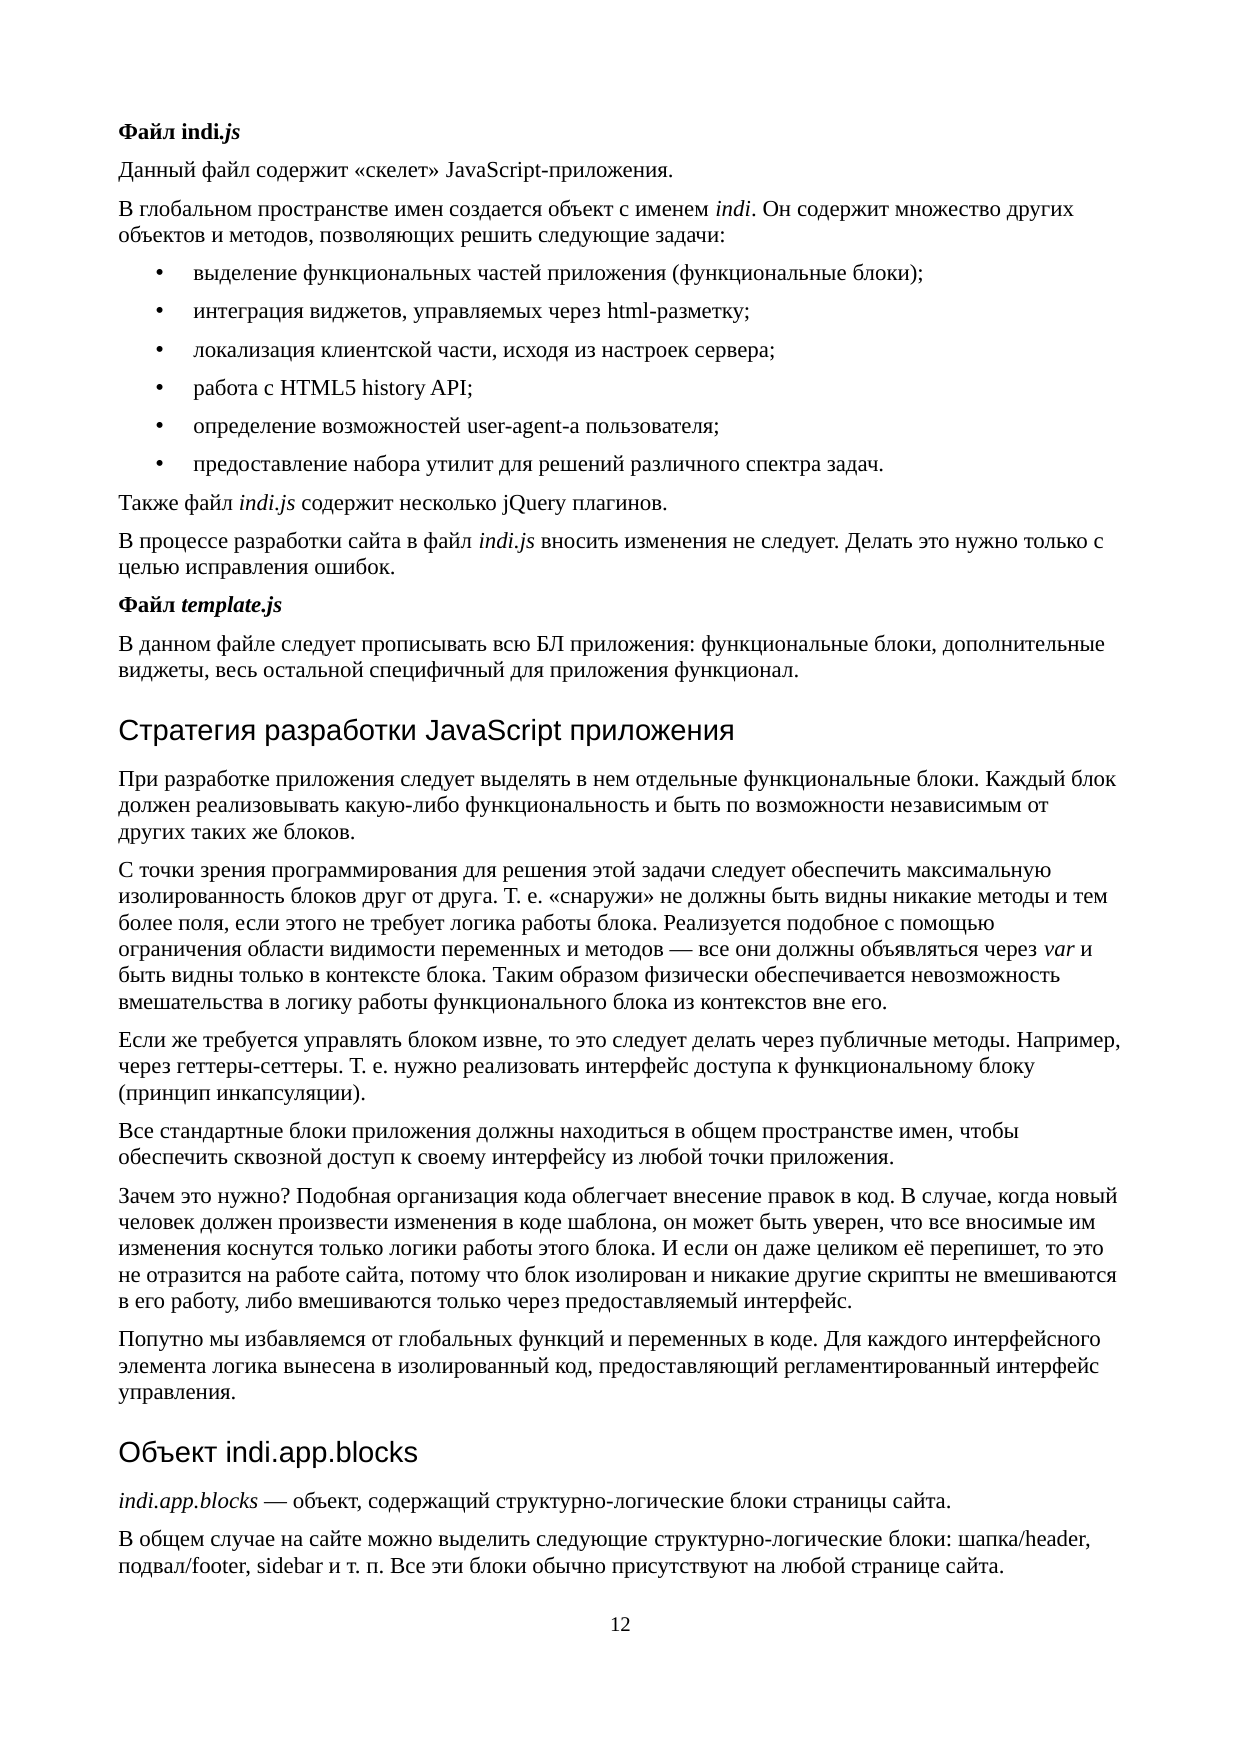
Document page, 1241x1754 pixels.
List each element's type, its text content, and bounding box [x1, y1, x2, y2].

text Зачем это нужно? Подобная организация кода облегчает внесение правок в код. В случае, когда новый человек должен произвести изменения в коде шаблона, он может быть уверен, что все вносимые им изменения коснутся только логики работы этого блока. И если он даже целиком её перепишет, то это не отразится на работе сайта, потому что блок изолирован и никакие другие скрипты не вмешиваются в его работу, либо вмешиваются только через предоставляемый интерфейс. [118, 1182, 1122, 1313]
list определение возможностей user-agent-а пользователя; [156, 412, 1122, 438]
list предоставление набора утилит для решений различного спектра задач. [156, 450, 1122, 477]
text В процессе разработки сайта в файл indi.js вносить изменения не следует. Делать это нужно только с целью исправления ошибок. [118, 527, 1122, 579]
text Также файл indi.js содержит несколько jQuery плагинов. [118, 488, 1122, 515]
text С точки зрения программирования для решения этой задачи следует обеспечить максимальную изолированность блоков друг от друга. Т. е. «снаружи» не должны быть видны никакие методы и тем более поля, если этого не требует логика работы блока. Реализуется подобное с помощью ограничения области видимости переменных и методов — все они должны объявляться через var и быть видны только в контексте блока. Таким образом физически обеспечивается невозможность вмешательства в логику работы функционального блока из контекстов вне его. [118, 856, 1122, 1014]
text Все стандартные блоки приложения должны находиться в общем пространстве имен, чтобы обеспечить сквозной доступ к своему интерфейсу из любой точки приложения. [118, 1117, 1122, 1170]
text Файл template.js [118, 591, 1122, 618]
subtitle Объект indi.app.blocks [118, 1435, 1122, 1469]
list интеграция виджетов, управляемых через html-разметку; [156, 297, 1122, 324]
text В общем случае на сайте можно выделить следующие структурно-логические блоки: шапка/header, подвал/footer, sidebar и т. п. Все эти блоки обычно присутствуют на любой странице сайта. [118, 1526, 1122, 1578]
subtitle Стратегия разработки JavaScript приложения [118, 713, 1122, 747]
text В глобальном пространстве имен создается объект с именем indi. Он содержит множество других объектов и методов, позволяющих решить следующие задачи: [118, 194, 1122, 247]
text Файл indi.js [118, 118, 1122, 144]
text В данном файле следует прописывать всю БЛ приложения: функциональные блоки, дополнительные виджеты, весь остальной специфичный для приложения функционал. [118, 629, 1122, 682]
text Данный файл содержит «скелет» JavaScript-приложения. [118, 156, 1122, 183]
text При разработке приложения следует выделять в нем отдельные функциональные блоки. Каждый блок должен реализовывать какую-либо функциональность и быть по возможности независимым от других таких же блоков. [118, 765, 1122, 844]
list выделение функциональных частей приложения (функциональные блоки); [156, 259, 1122, 286]
text indi.app.blocks — объект, содержащий структурно-логические блоки страницы сайта. [118, 1487, 1122, 1514]
text Попутно мы избавляемся от глобальных функций и переменных в коде. Для каждого интерфейсного элемента логика вынесена в изолированный код, предоставляющий регламентированный интерфейс управления. [118, 1325, 1122, 1404]
text Если же требуется управлять блоком извне, то это следует делать через публичные методы. Например, через геттеры-сеттеры. Т. е. нужно реализовать интерфейс доступа к функциональному блоку (принцип инкапсуляции). [118, 1026, 1122, 1105]
list работа с HTML5 history API; [156, 374, 1122, 400]
list локализация клиентской части, исходя из настроек сервера; [156, 336, 1122, 362]
